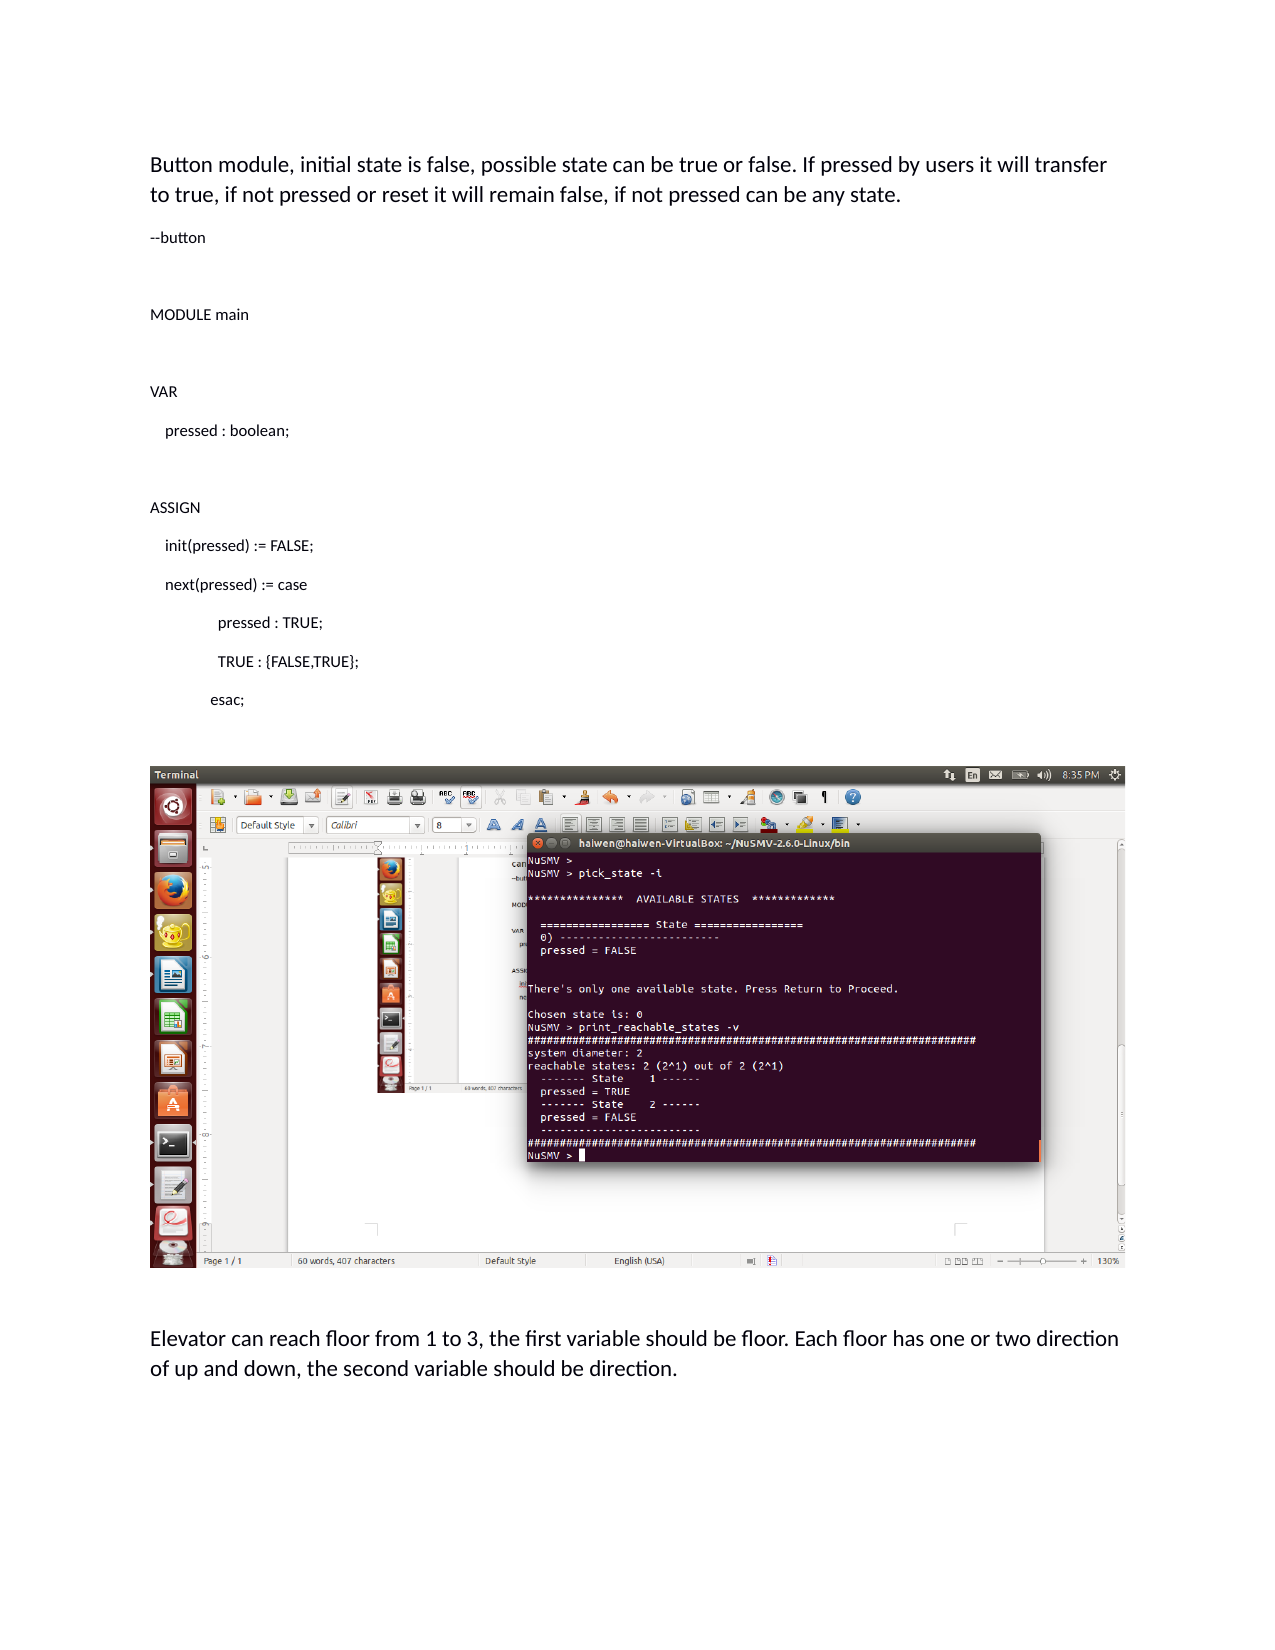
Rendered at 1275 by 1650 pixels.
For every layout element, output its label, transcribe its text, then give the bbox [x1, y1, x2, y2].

text next(pressed) := case [150, 574, 1125, 594]
text init(pressed) := FALSE; [150, 535, 1125, 556]
text MODULE main [150, 304, 1125, 324]
text --button [150, 227, 1125, 247]
text esac; [150, 689, 1125, 710]
picture [150, 766, 1125, 1268]
text TRUE : {FALSE,TRUE}; [150, 651, 1125, 671]
text Button module, initial state is false, possible state can be true or false. If pressed by users it will transfer to true, if not pressed or reset it will remain false, if not pressed can be any state. [150, 150, 1125, 208]
text pressed : boolean; [150, 420, 1125, 440]
text VAR [150, 381, 1125, 402]
text ASSIGN [150, 497, 1125, 517]
text pressed : TRUE; [150, 612, 1125, 633]
text Elevator can reach floor from 1 to 3, the first variable should be floor. Each floor has one or two direction of up and down, the second variable should be direction. [150, 1324, 1125, 1382]
